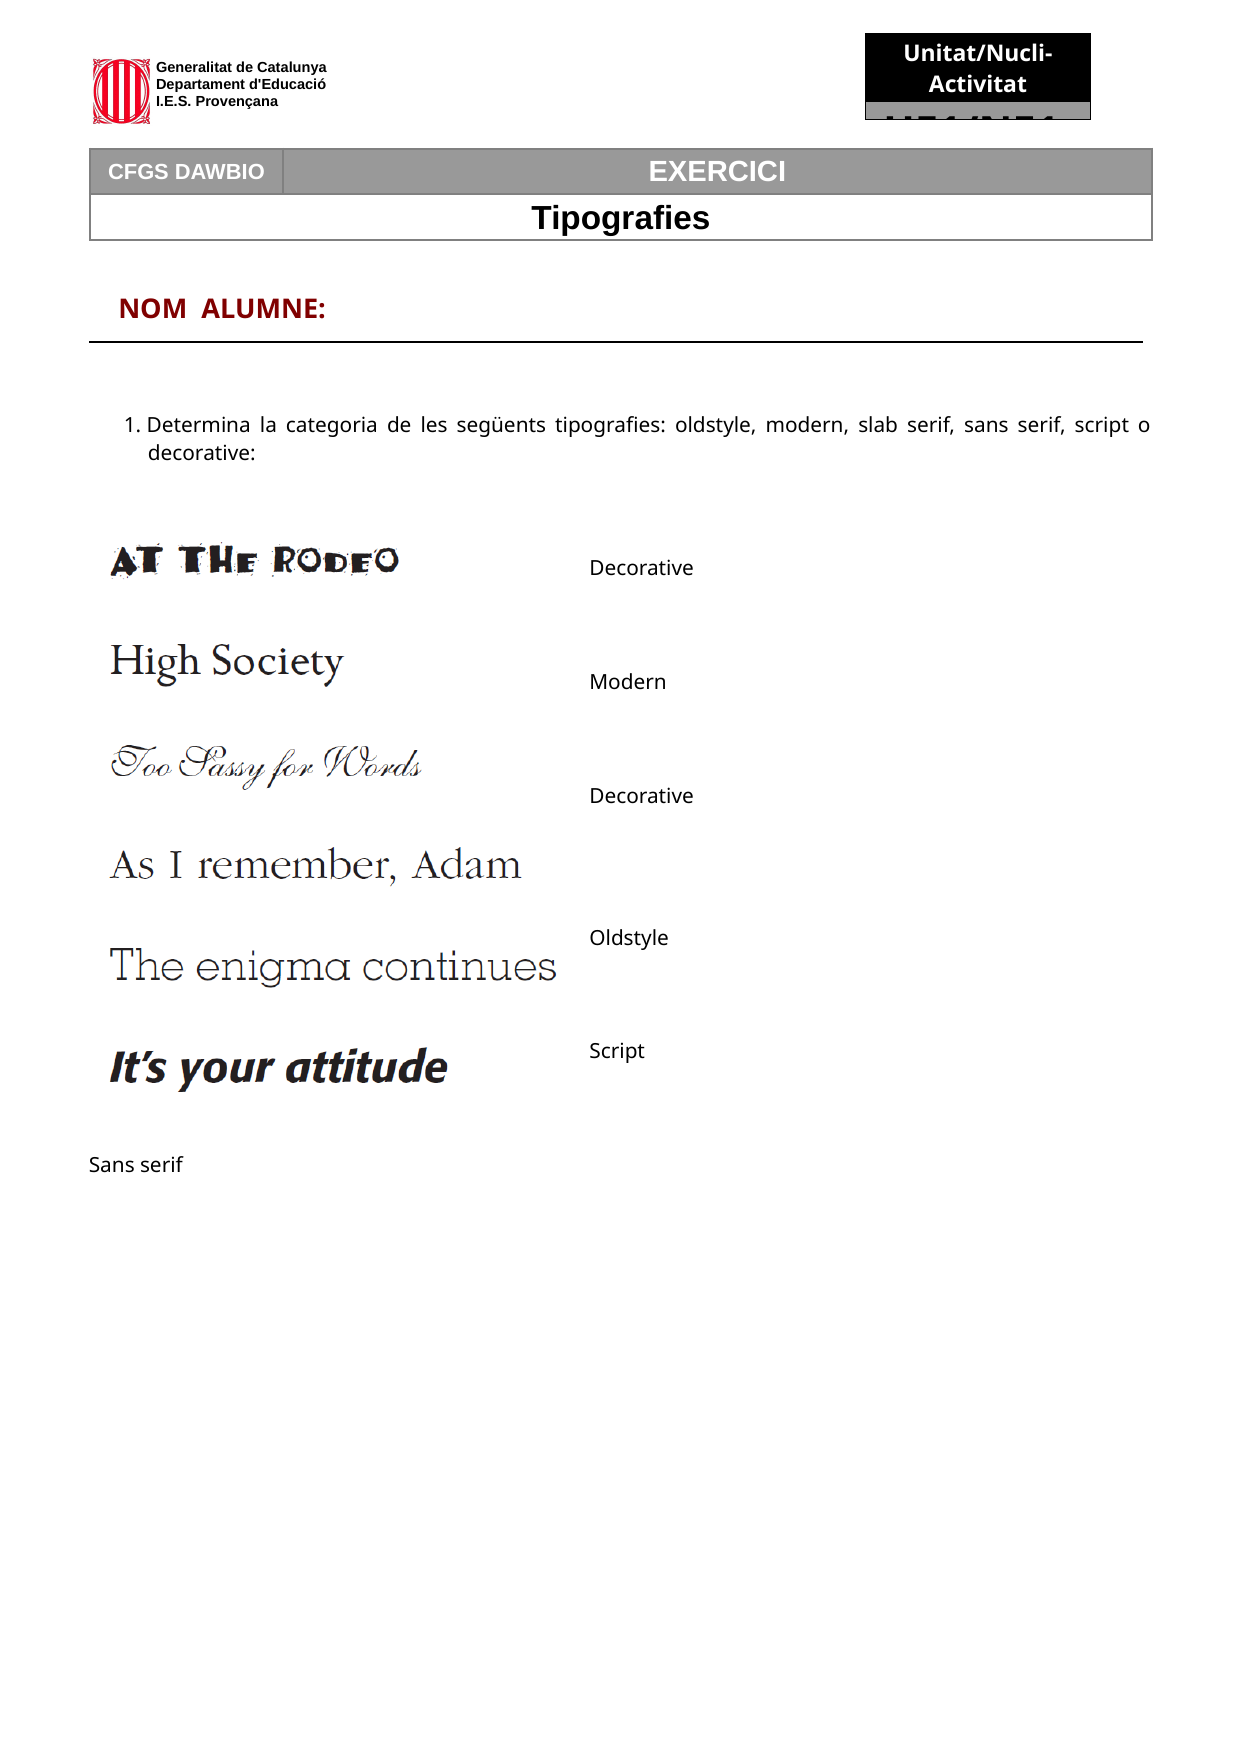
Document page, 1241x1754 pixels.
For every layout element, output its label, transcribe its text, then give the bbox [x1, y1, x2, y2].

text Script [590, 1037, 1152, 1065]
text Modern [590, 667, 1152, 695]
text Decorative [590, 553, 1152, 582]
table_header [866, 102, 1090, 119]
table_header CFGS DAWBIO [91, 150, 282, 193]
text Sans serif [88, 1150, 1152, 1179]
table_cell Tipografies [91, 195, 1151, 239]
text Oldstyle [590, 923, 1152, 951]
list Determina la categoria de les següents tipografies: oldstyle, modern, slab serif, sans serif, script o decorative: [118, 410, 1152, 467]
text Decorative [590, 781, 1152, 809]
table_header EXERCICI [284, 150, 1151, 193]
text NOM ALUMNE: [118, 289, 1152, 326]
table_cell [90, 241, 1152, 289]
